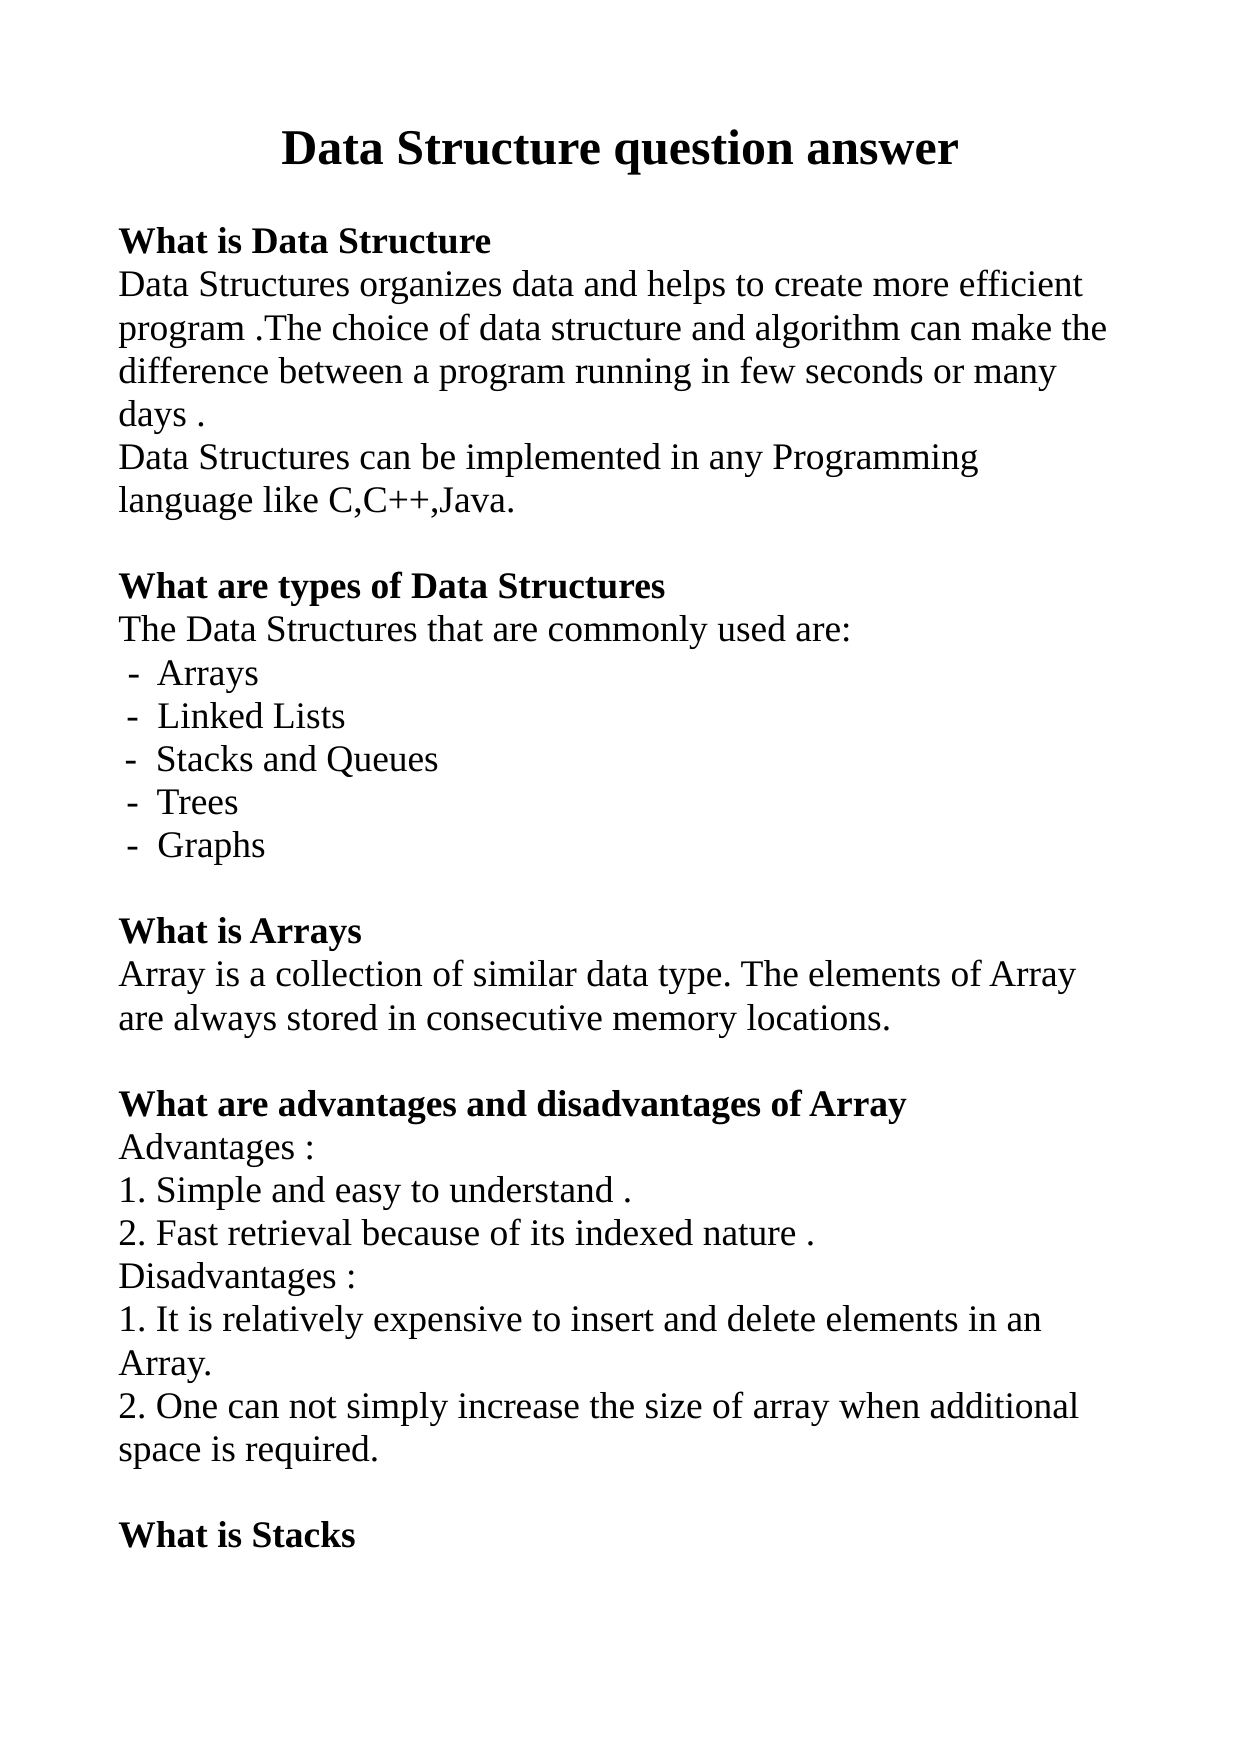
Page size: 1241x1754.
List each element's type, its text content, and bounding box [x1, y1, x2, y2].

list - Trees [126, 779, 1122, 822]
text What is Stacks [118, 1512, 1122, 1556]
text program .The choice of data structure and algorithm can make the difference between a program running in few seconds or many days . [118, 305, 1122, 434]
text 1. It is relatively expensive to insert and delete elements in an [118, 1297, 1122, 1340]
list - Linked Lists [126, 693, 1122, 736]
text Data Structures can be implemented in any Programming language like C,C++,Java. [118, 434, 1122, 521]
text - Arrays [118, 650, 1122, 693]
text What are advantages and disadvantages of Array [118, 1081, 1122, 1124]
text 2. One can not simply increase the size of array when additional space is required. [118, 1383, 1122, 1469]
text What is Data Structure [118, 219, 1122, 262]
list - Stacks and Queues [124, 736, 1122, 779]
text 1. Simple and easy to understand . [118, 1167, 1122, 1211]
text Data Structure question answer [118, 118, 1122, 176]
text 2. Fast retrieval because of its indexed nature . [118, 1211, 1122, 1254]
text Array. [118, 1340, 1122, 1383]
text What are types of Data Structures [118, 564, 1122, 607]
text Data Structures organizes data and helps to create more efficient [118, 262, 1122, 305]
text Advantages : [118, 1124, 1122, 1167]
text The Data Structures that are commonly used are: [118, 607, 1122, 650]
text Disadvantages : [118, 1254, 1122, 1297]
text What is Arrays [118, 909, 1122, 952]
text - Graphs [126, 822, 1122, 866]
text Array is a collection of similar data type. The elements of Array are always stored in consecutive memory locations. [118, 952, 1122, 1038]
